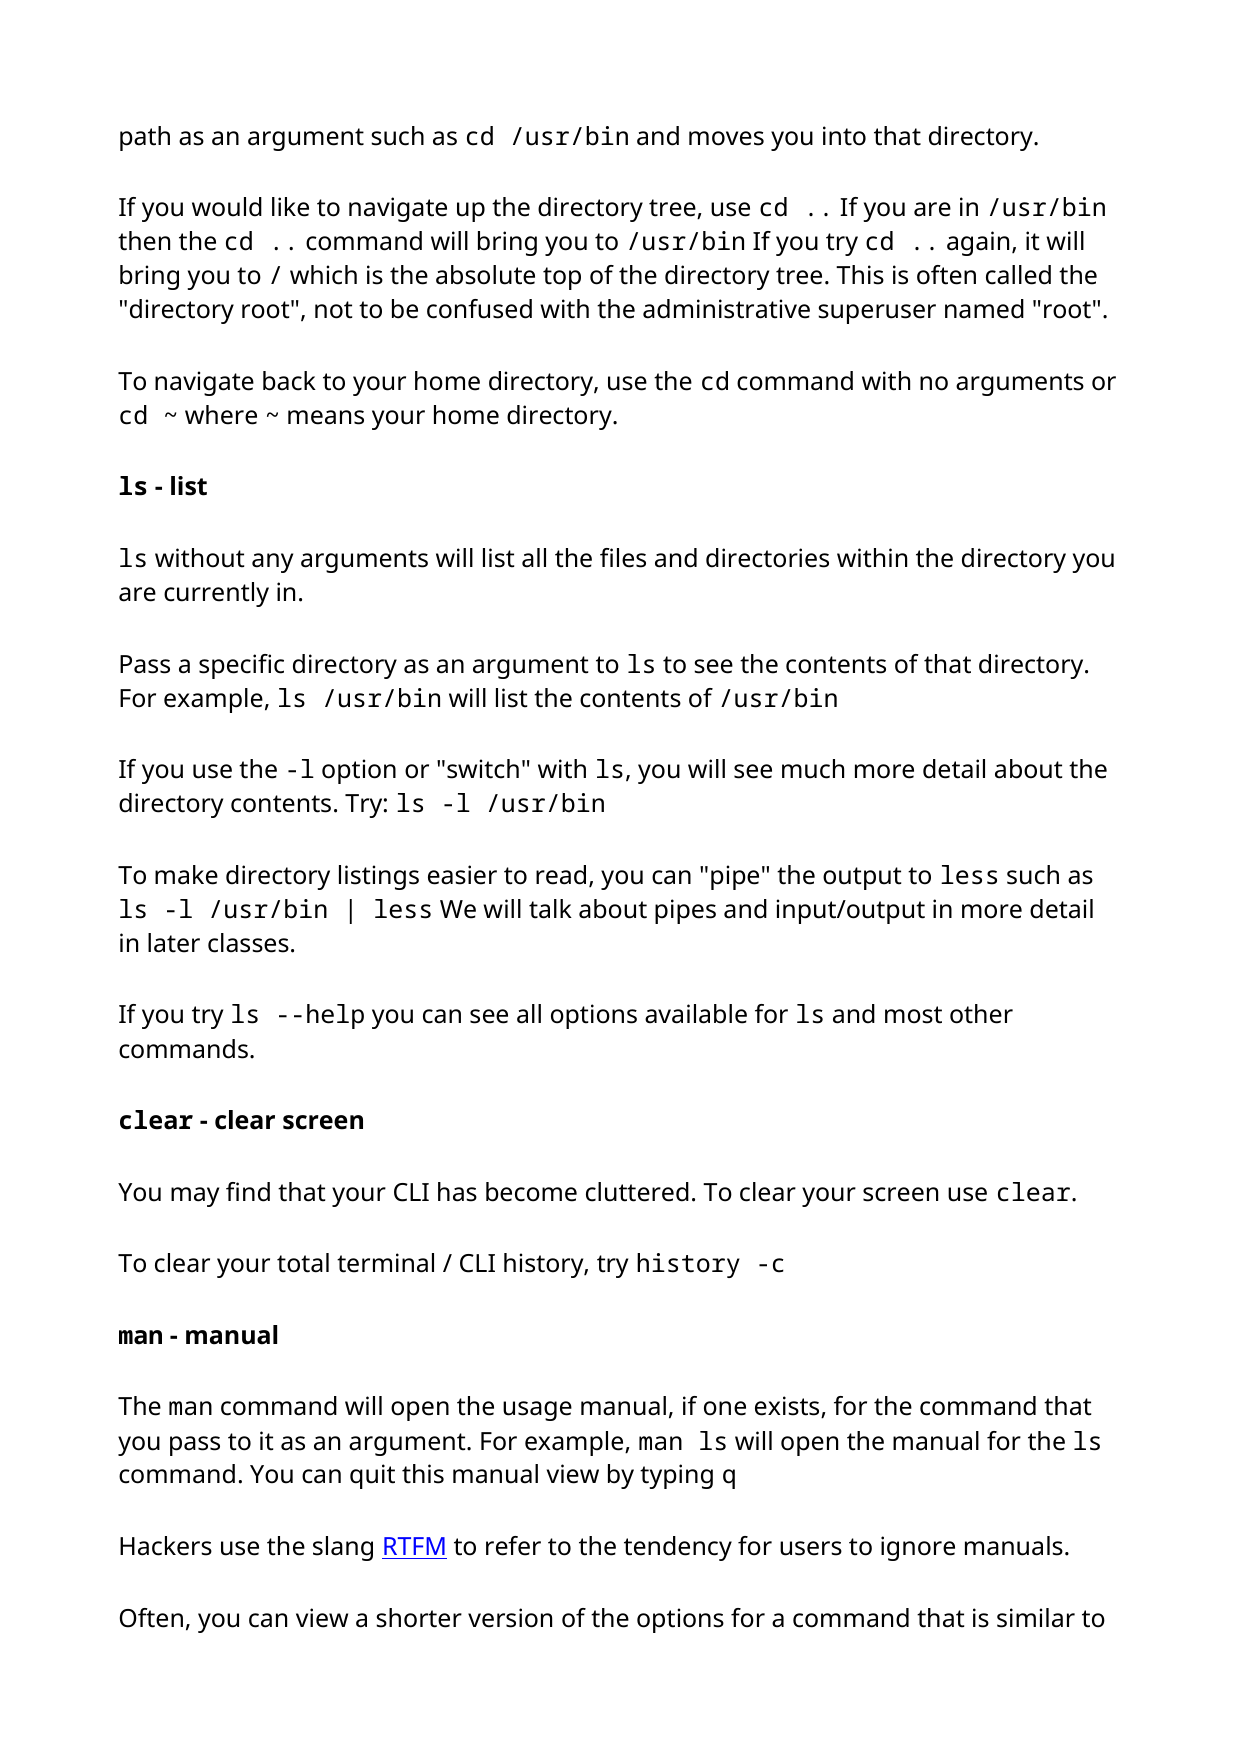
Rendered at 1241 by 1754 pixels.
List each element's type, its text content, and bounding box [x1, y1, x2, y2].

text ls - list [118, 469, 1122, 503]
text Pass a specific directory as an argument to ls to see the contents of that directory. For example, ls /usr/bin will list the contents of /usr/bin [118, 646, 1122, 714]
text ls without any arguments will list all the files and directories within the directory you are currently in. [118, 541, 1122, 609]
text If you would like to navigate up the directory tree, use cd .. If you are in /usr/bin then the cd .. command will bring you to /usr/bin If you try cd .. again, it will bring you to / which is the absolute top of the directory tree. This is often called the "directory root", not to be confused with the administrative superuser named "root". [118, 190, 1122, 326]
text The man command will open the usage manual, if one exists, for the command that you pass to it as an argument. For example, man ls will open the manual for the ls command. You can quit this manual view by typing q [118, 1389, 1122, 1491]
text man - manual [118, 1317, 1122, 1352]
text To make directory listings easier to read, you can "pipe" the output to less such as ls -l /usr/bin | less We will talk about pipes and input/output in more detail in later classes. [118, 857, 1122, 960]
text clear - clear screen [118, 1103, 1122, 1137]
text To clear your total terminal / CLI history, try history -c [118, 1246, 1122, 1280]
text You may find that your CLI has become cluttered. To clear your screen use clear. [118, 1174, 1122, 1208]
text To navigate back to your home directory, use the cd command with no arguments or cd ~ where ~ means your home directory. [118, 363, 1122, 432]
text Often, you can view a shorter version of the options for a command that is similar to [118, 1600, 1122, 1634]
text If you use the -l option or "switch" with ls, you will see much more detail about the directory contents. Try: ls -l /usr/bin [118, 752, 1122, 820]
text Hackers use the slang RTFM to refer to the tendency for users to ignore manuals. [118, 1529, 1122, 1563]
text If you try ls --help you can see all options available for ls and most other commands. [118, 997, 1122, 1065]
text path as an argument such as cd /usr/bin and moves you into that directory. [118, 118, 1122, 152]
